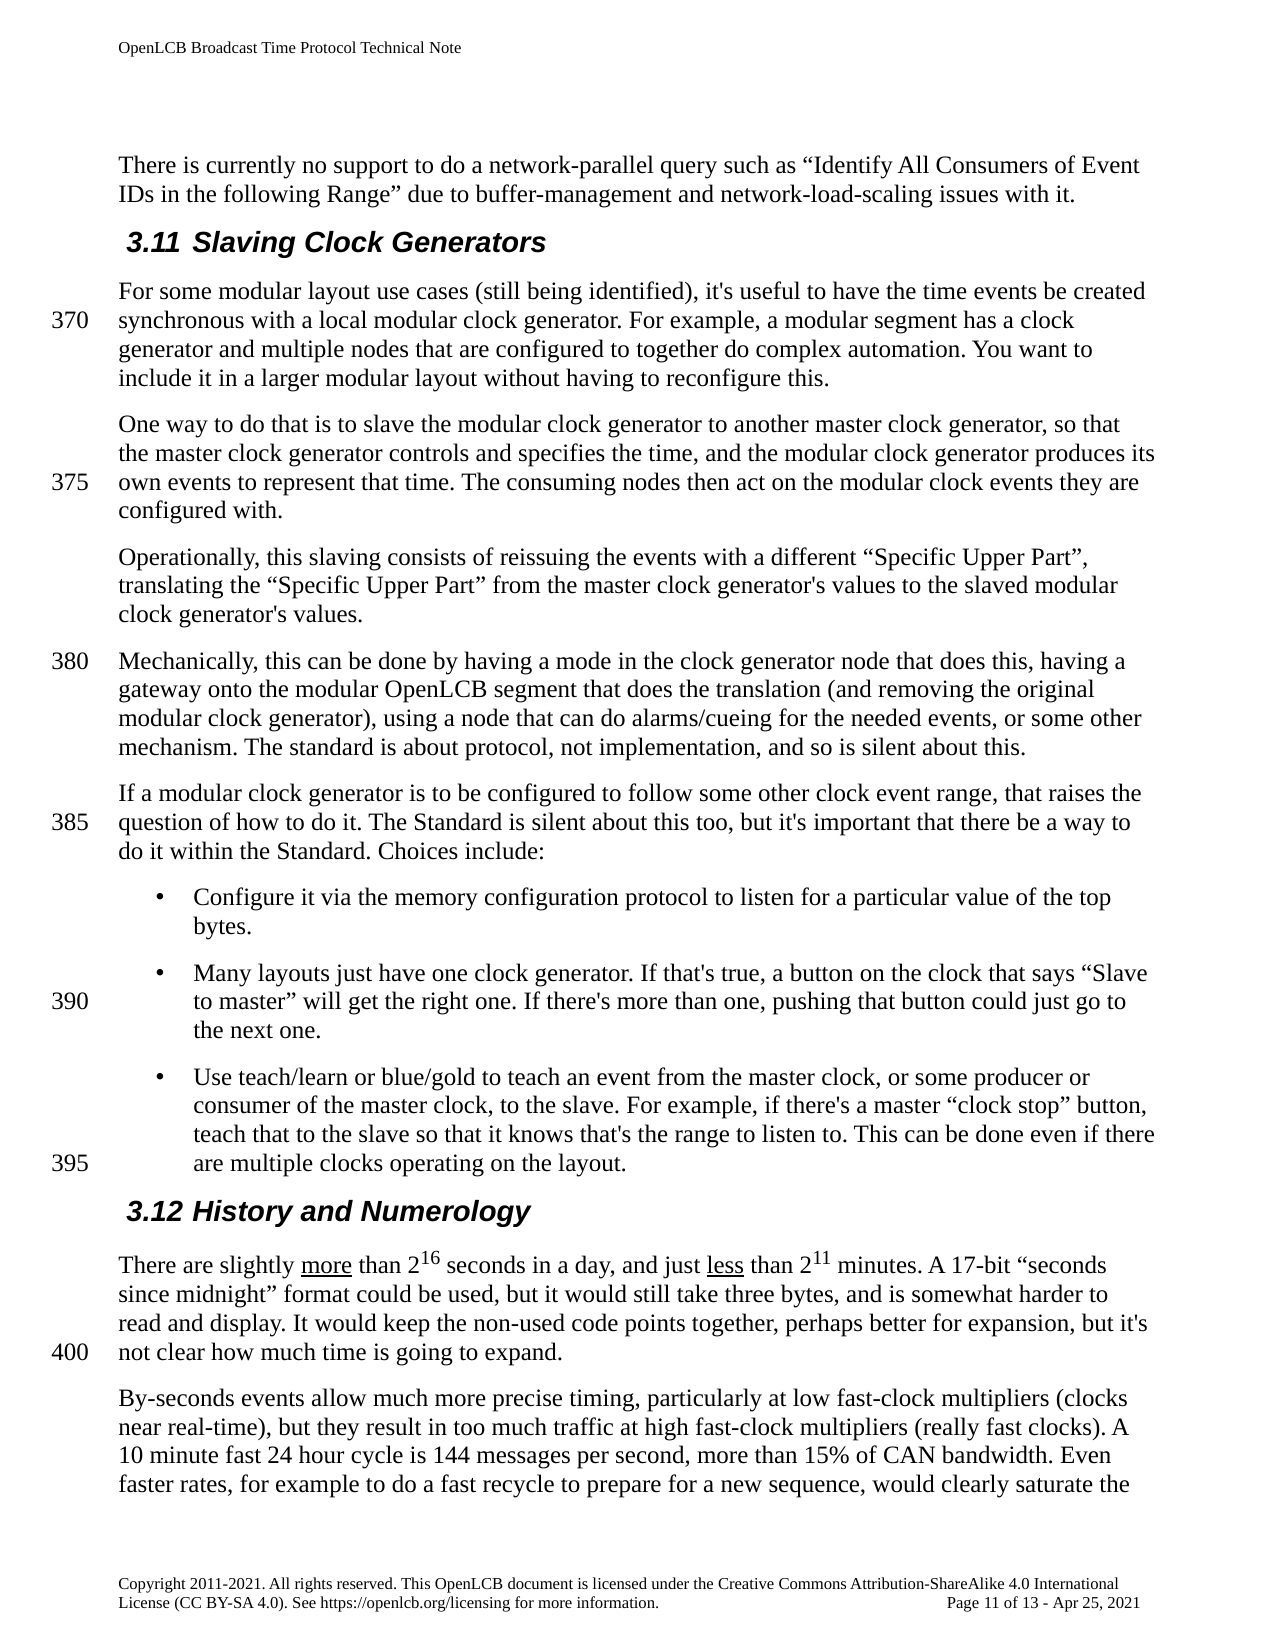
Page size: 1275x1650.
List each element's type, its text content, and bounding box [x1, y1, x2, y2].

text Mechanically, this can be done by having a mode in the clock generator node that does this, having a gateway onto the modular OpenLCB segment that does the translation (and removing the original modular clock generator), using a node that can do alarms/cueing for the needed events, or some other mechanism. The standard is about protocol, not implementation, and so is silent about this. [118, 646, 1157, 761]
text There is currently no support to do a network-parallel query such as “Identify All Consumers of Event IDs in the following Range” due to buffer-management and network-load-scaling issues with it. [118, 150, 1157, 207]
text For some modular layout use cases (still being identified), it's useful to have the time events be created synchronous with a local modular clock generator. For example, a modular segment has a clock generator and multiple nodes that are configured to together do complex automation. You want to include it in a larger modular layout without having to reconfigure this. [118, 276, 1157, 391]
text By-seconds events allow much more precise timing, particularly at low fast-clock multipliers (clocks near real-time), but they result in too much traffic at high fast-clock multipliers (really fast clocks). A 10 minute fast 24 hour cycle is 144 messages per second, more than 15% of CAN bandwidth. Even faster rates, for example to do a fast recycle to prepare for a new sequence, would clearly saturate the [118, 1383, 1157, 1498]
subtitle History and Numerology [118, 1194, 1157, 1228]
text One way to do that is to slave the modular clock generator to another master clock generator, so that the master clock generator controls and specifies the time, and the modular clock generator produces its own events to represent that time. The consuming nodes then act on the modular clock events they are configured with. [118, 409, 1157, 524]
list Configure it via the memory configuration protocol to listen for a particular value of the top bytes. [156, 882, 1157, 940]
list Use teach/learn or blue/gold to teach an event from the master clock, or some producer or consumer of the master clock, to the slave. For example, if there's a master “clock stop” button, teach that to the slave so that it knows that's the range to listen to. This can be done even if there are multiple clocks operating on the layout. [156, 1062, 1157, 1177]
text If a modular clock generator is to be configured to follow some other clock event range, that raises the question of how to do it. The Standard is silent about this too, but it's important that there be a way to do it within the Standard. Choices include: [118, 778, 1157, 865]
subtitle Slaving Clock Generators [118, 225, 1157, 259]
list Many layouts just have one clock generator. If that's true, a button on the clock that says “Slave to master” will get the right one. If there's more than one, pushing that button could just go to the next one. [156, 958, 1157, 1044]
text Operationally, this slaving consists of reissuing the events with a different “Specific Upper Part”, translating the “Specific Upper Part” from the master clock generator's values to the slaved modular clock generator's values. [118, 542, 1157, 628]
text There are slightly more than 216 seconds in a day, and just less than 211 minutes. A 17-bit “seconds since midnight” format could be used, but it would still take three bytes, and is somewhat harder to read and display. It would keep the non-used code points together, perhaps better for expansion, but it's not clear how much time is going to expand. [118, 1246, 1157, 1365]
